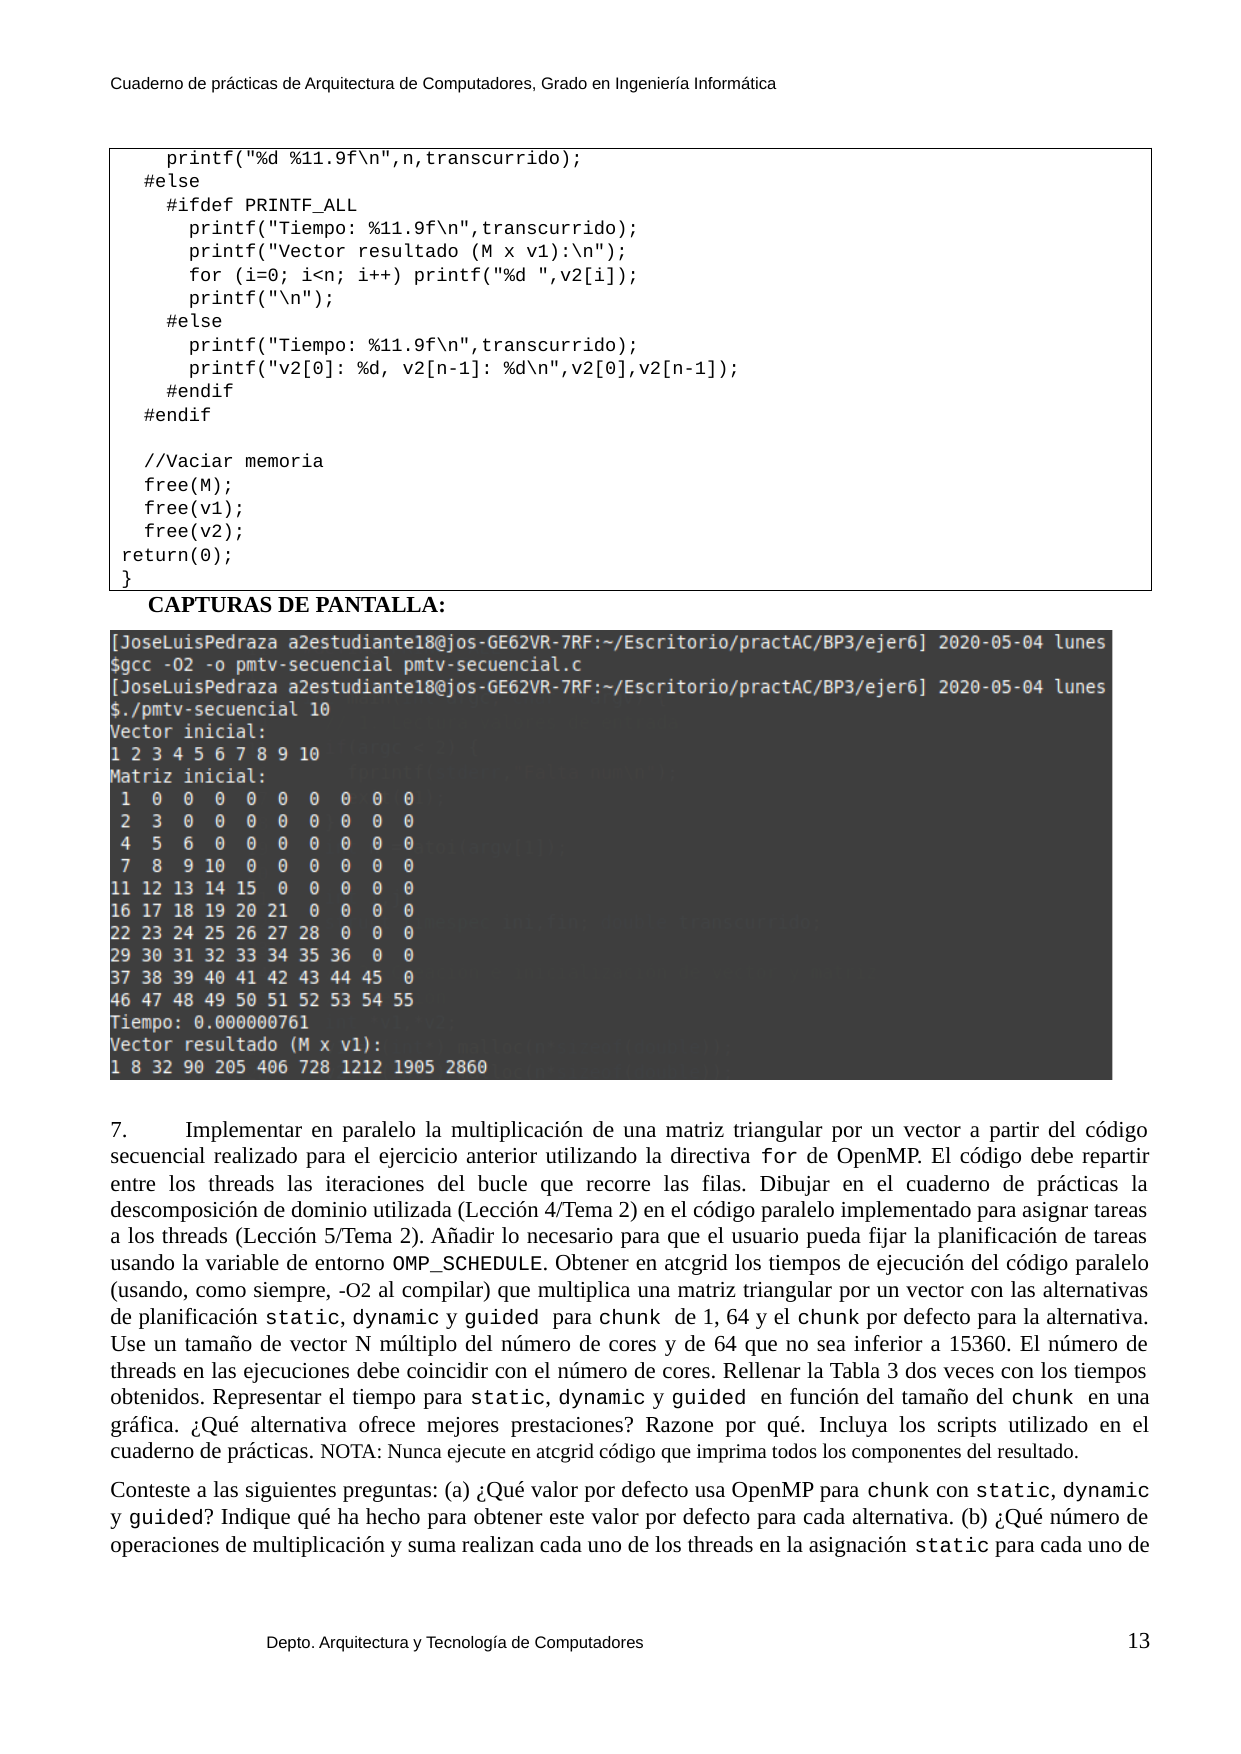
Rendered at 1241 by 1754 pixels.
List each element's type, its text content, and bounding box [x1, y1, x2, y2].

text CAPTURAS DE PANTALLA: [148, 591, 1150, 617]
list Implementar en paralelo la multiplicación de una matriz triangular por un vector a partir del código secuencial realizado para el ejercicio anterior utilizando la directiva for de OpenMP. El código debe repartir entre los threads las iteraciones del bucle que recorre las filas. Dibujar en el cuaderno de prácticas la descomposición de dominio utilizada (Lección 4/Tema 2) en el código paralelo implementado para asignar tareas a los threads (Lección 5/Tema 2). Añadir lo necesario para que el usuario pueda fijar la planificación de tareas usando la variable de entorno OMP_SCHEDULE. Obtener en atcgrid los tiempos de ejecución del código paralelo (usando, como siempre, -O2 al compilar) que multiplica una matriz triangular por un vector con las alternativas de planificación static, dynamic y guided para chunk de 1, 64 y el chunk por defecto para la alternativa. Use un tamaño de vector N múltiplo del número de cores y de 64 que no sea inferior a 15360. El número de threads en las ejecuciones debe coincidir con el número de cores. Rellenar la Tabla 3 dos veces con los tiempos obtenidos. Representar el tiempo para static, dynamic y guided en función del tamaño del chunk en una gráfica. ¿Qué alternativa ofrece mejores prestaciones? Razone por qué. Incluya los scripts utilizado en el cuaderno de prácticas. NOTA: Nunca ejecute en atcgrid código que imprima todos los componentes del resultado. [110, 1116, 1150, 1463]
table_header printf("%d %11.9f\n",n,transcurrido); #else #ifdef PRINTF_ALL printf("Tiempo: %11.9f\n",transcurrido); printf("Vector resultado (M x v1):\n"); for (i=0; i<n; i++) printf("%d ",v2[i]); printf("\n"); #else printf("Tiempo: %11.9f\n",transcurrido); printf("v2[0]: %d, v2[n-1]: %d\n",v2[0],v2[n-1]); #endif #endif //Vaciar memoria free(M); free(v1); free(v2); return(0); } [110, 149, 1151, 590]
list Conteste a las siguientes preguntas: (a) ¿Qué valor por defecto usa OpenMP para chunk con static, dynamic y guided? Indique qué ha hecho para obtener este valor por defecto para cada alternativa. (b) ¿Qué número de operaciones de multiplicación y suma realizan cada uno de los threads en la asignación static para cada uno de [110, 1476, 1150, 1559]
picture [110, 630, 1113, 1080]
